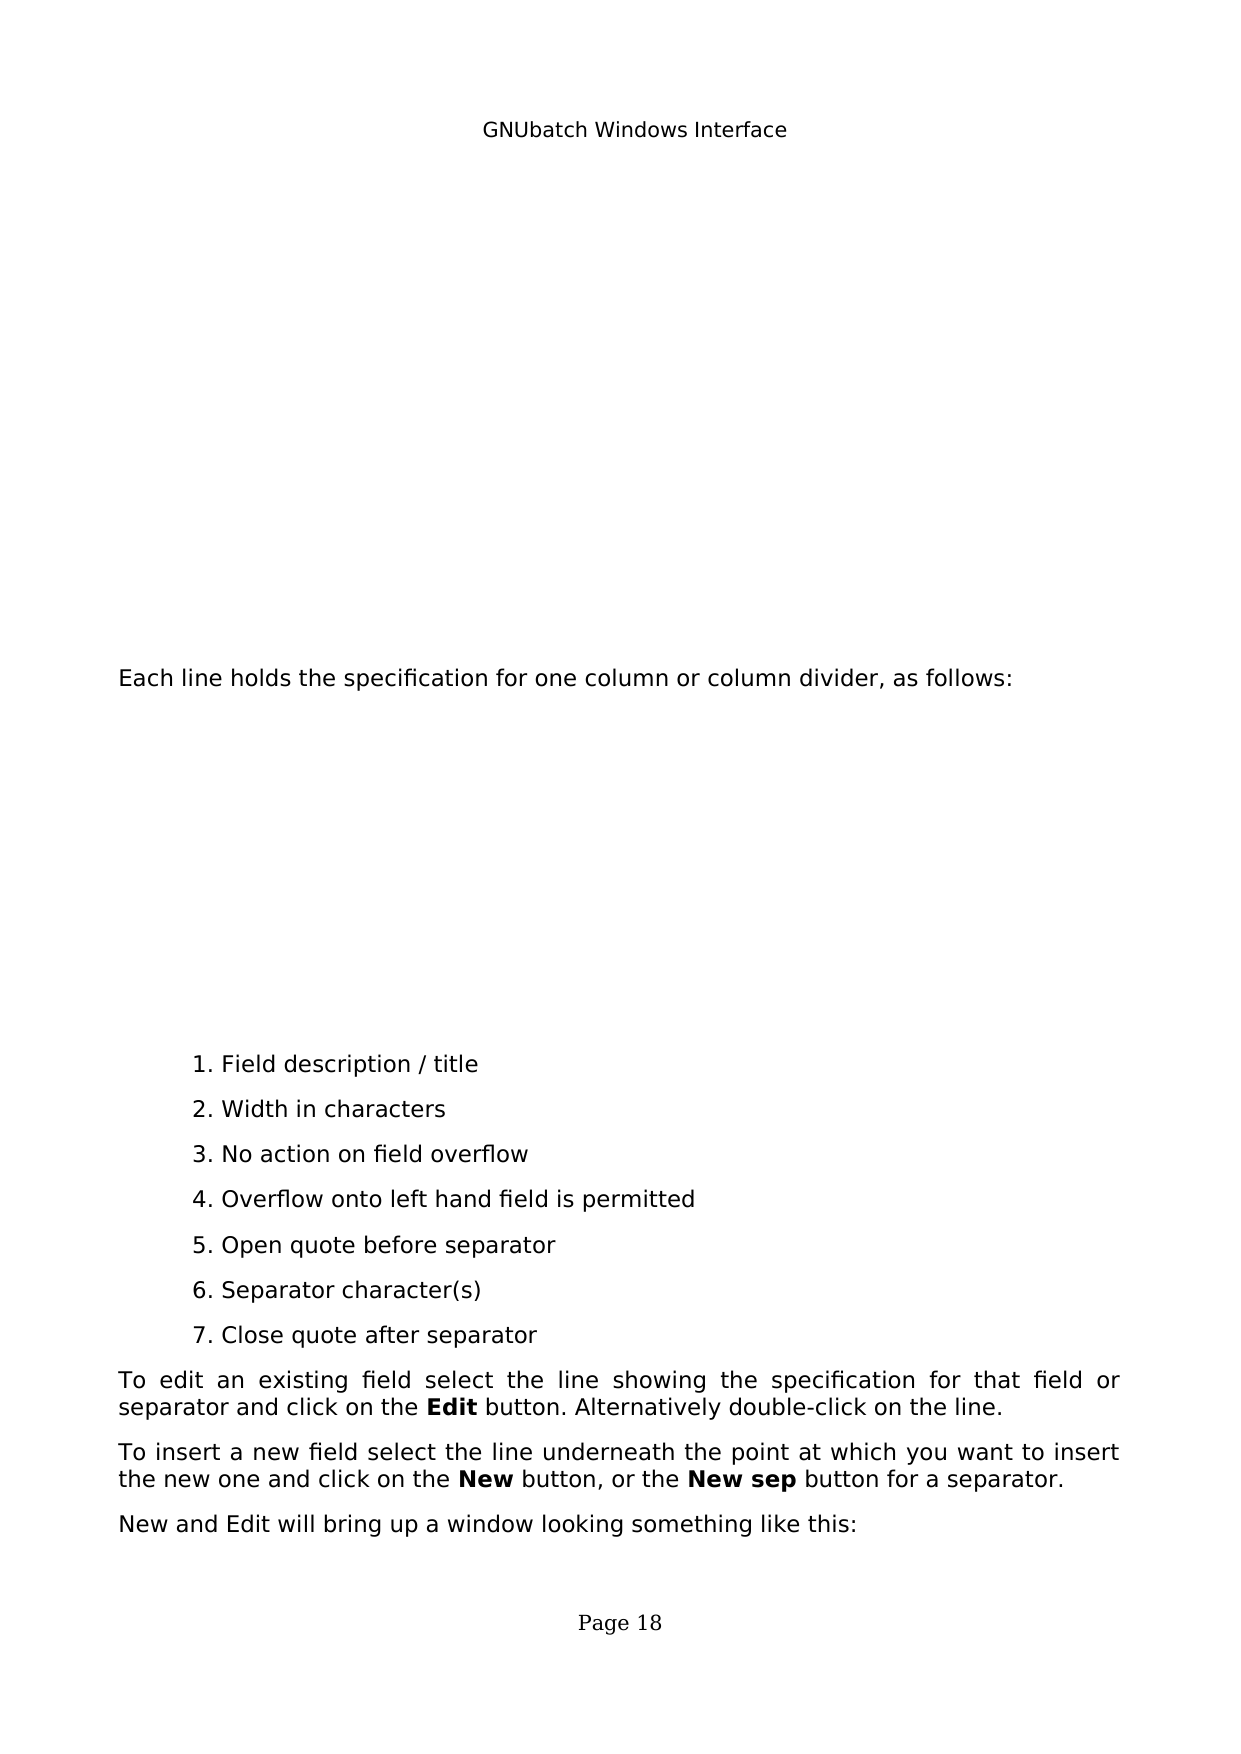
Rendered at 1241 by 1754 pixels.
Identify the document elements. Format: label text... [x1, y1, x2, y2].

list Separator character(s) [192, 1277, 1122, 1304]
list Width in characters [192, 1096, 1122, 1123]
list Open quote before separator [192, 1232, 1122, 1258]
text New and Edit will bring up a window looking something like this: [118, 1511, 1122, 1538]
text To insert a new field select the line underneath the point at which you want to insert the new one and click on the New button, or the New sep button for a separator. [118, 1439, 1122, 1492]
text Each line holds the specification for one column or column divider, as follows: [118, 172, 1122, 692]
list Overflow onto left hand field is permitted [192, 1187, 1122, 1213]
list No action on field overflow [192, 1142, 1122, 1168]
list Close quote after separator [192, 1322, 1122, 1349]
list Field description / title [192, 1051, 1122, 1078]
text To edit an existing field select the line showing the specification for that field or separator and click on the Edit button. Alternatively double-click on the line. [118, 1367, 1122, 1421]
